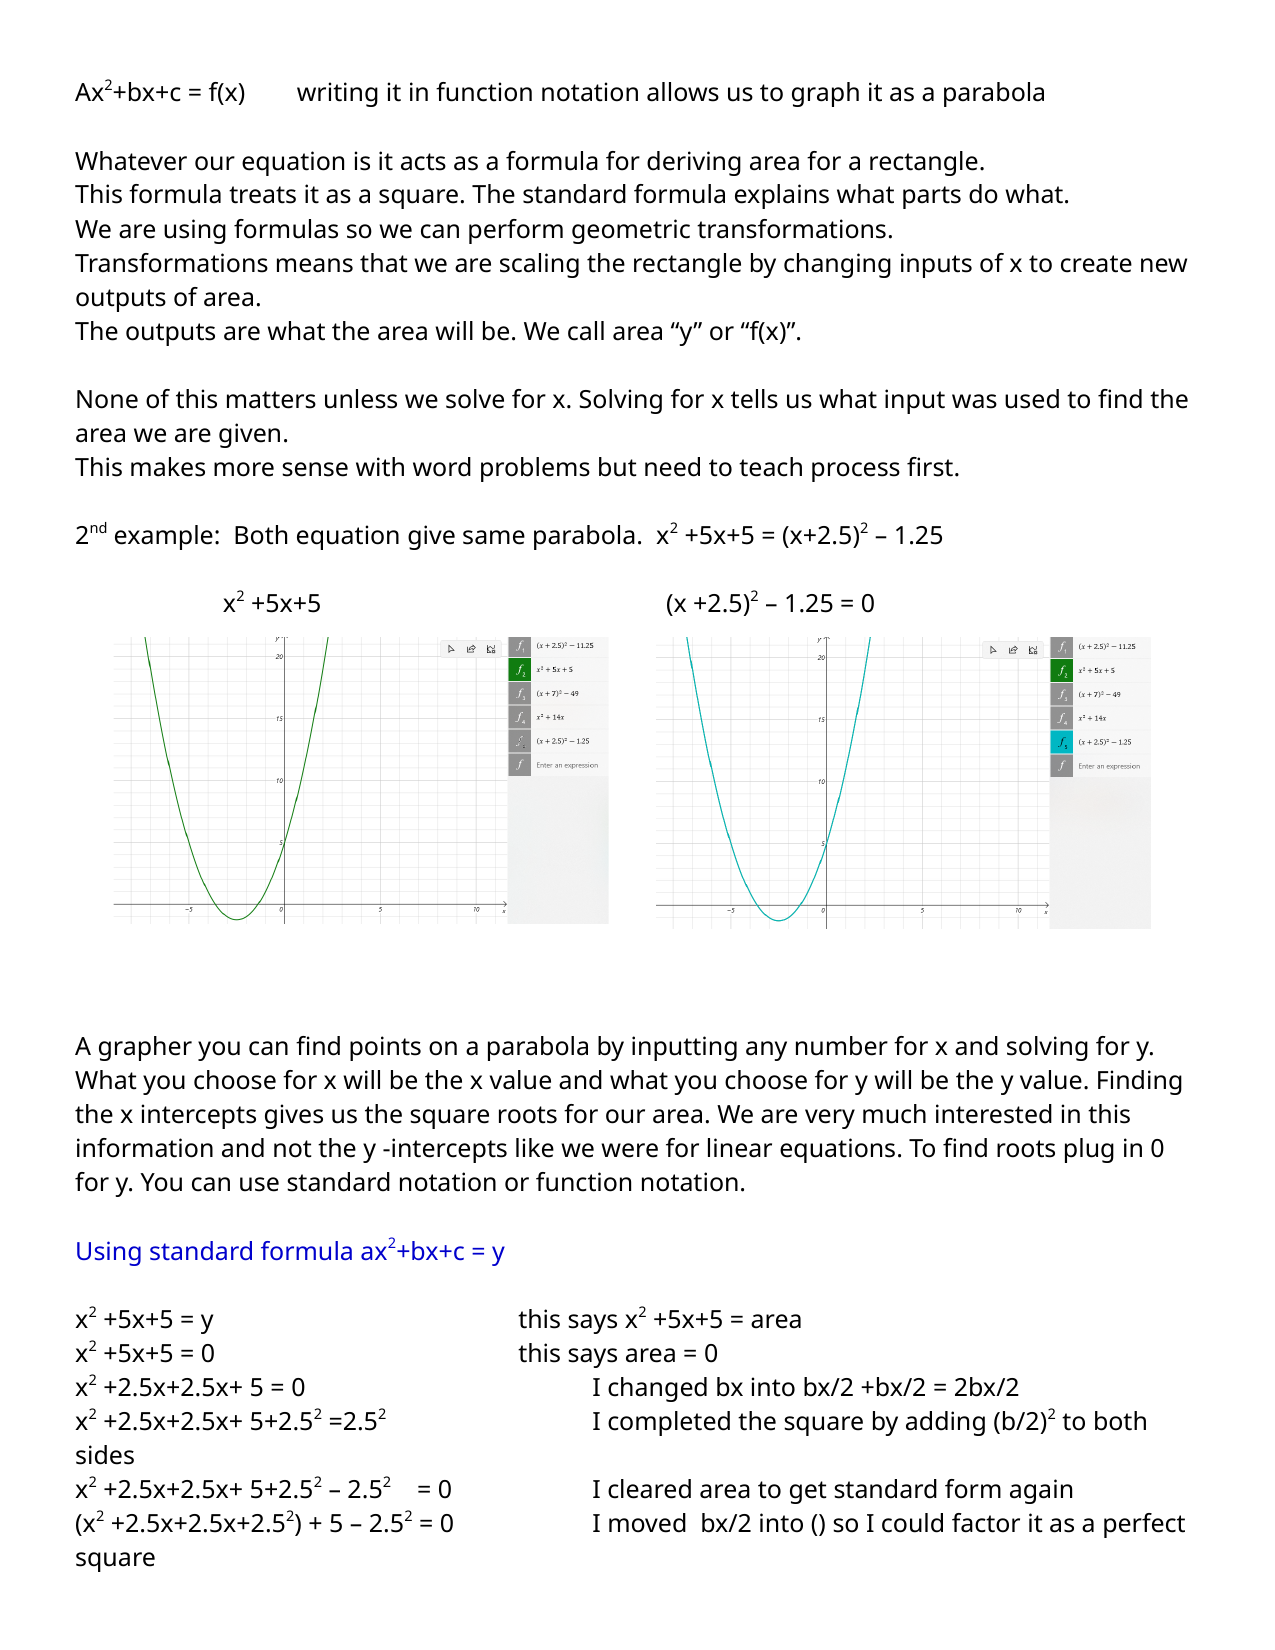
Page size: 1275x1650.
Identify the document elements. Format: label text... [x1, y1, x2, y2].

text (x2 +2.5x+2.5x+2.52) + 5 – 2.52 = 0 I moved bx/2 into () so I could factor it as a perfect square [75, 1506, 1200, 1574]
text x2 +5x+5 = y this says x2 +5x+5 = area [75, 1301, 1200, 1335]
text This formula treats it as a square. The standard formula explains what parts do what. [75, 177, 1200, 211]
text This makes more sense with word problems but need to teach process first. [75, 450, 1200, 484]
text x2 +2.5x+2.5x+ 5+2.52 – 2.52 = 0 I cleared area to get standard form again [75, 1472, 1200, 1506]
text x2 +5x+5 = 0 this says area = 0 [75, 1335, 1200, 1369]
text 2nd example: Both equation give same parabola. x2 +5x+5 = (x+2.5)2 – 1.25 [75, 518, 1200, 552]
text The outputs are what the area will be. We call area “y” or “f(x)”. [75, 313, 1200, 347]
text Transformations means that we are scaling the rectangle by changing inputs of x to create new outputs of area. [75, 245, 1200, 313]
text Whatever our equation is it acts as a formula for deriving area for a rectangle. [75, 143, 1200, 177]
text x2 +2.5x+2.5x+ 5+2.52 =2.52 I completed the square by adding (b/2)2 to both sides [75, 1403, 1200, 1472]
text x2 +5x+5 (x +2.5)2 – 1.25 = 0 [75, 586, 1200, 620]
text We are using formulas so we can perform geometric transformations. [75, 211, 1200, 245]
text x2 +2.5x+2.5x+ 5 = 0 I changed bx into bx/2 +bx/2 = 2bx/2 [75, 1369, 1200, 1403]
text None of this matters unless we solve for x. Solving for x tells us what input was used to find the area we are given. [75, 382, 1200, 450]
text A grapher you can find points on a parabola by inputting any number for x and solving for y. What you choose for x will be the x value and what you choose for y will be the y value. Finding the x intercepts gives us the square roots for our area. We are very much interested in this information and not the y -intercepts like we were for linear equations. To find roots plug in 0 for y. You can use standard notation or function notation. [75, 1029, 1200, 1199]
text Ax2+bx+c = f(x) writing it in function notation allows us to graph it as a parabola [75, 75, 1200, 109]
text Using standard formula ax2+bx+c = y [75, 1233, 1200, 1267]
